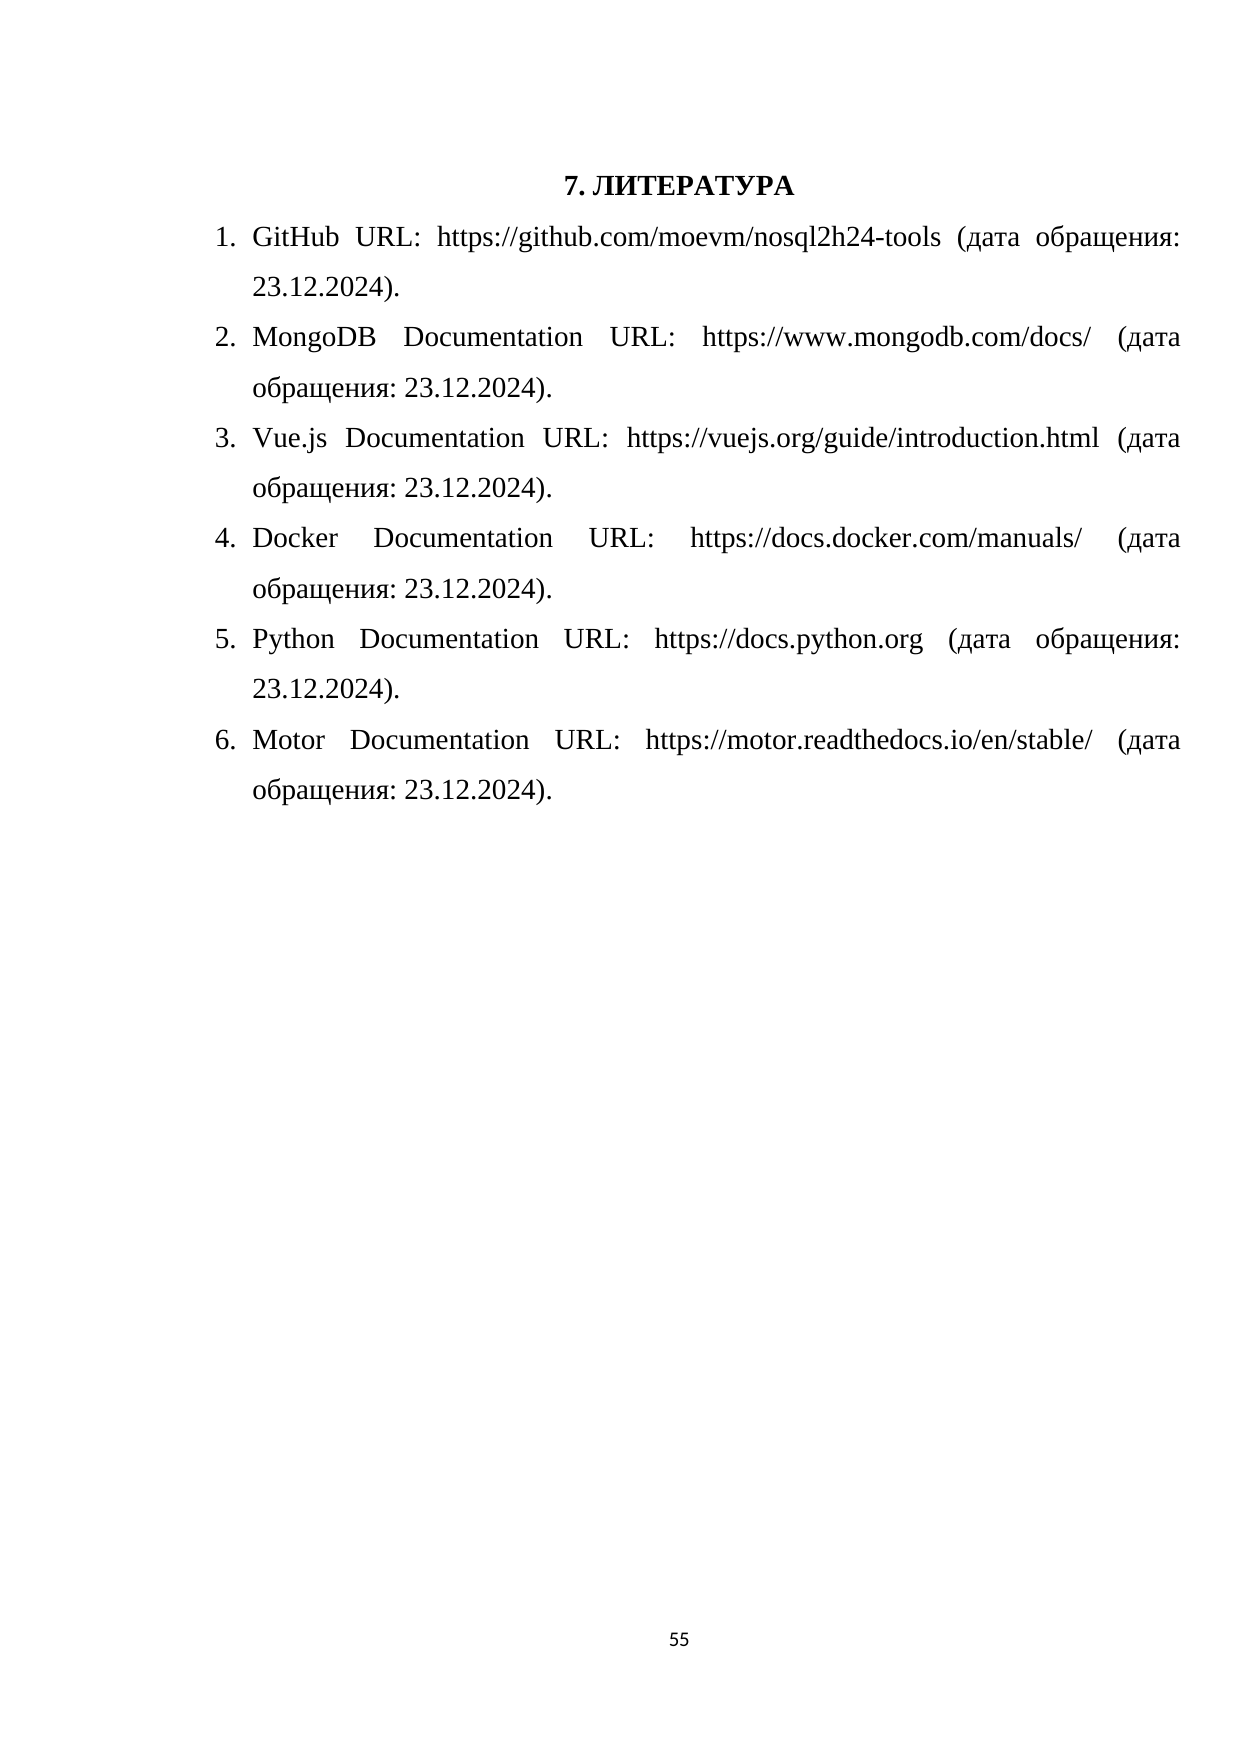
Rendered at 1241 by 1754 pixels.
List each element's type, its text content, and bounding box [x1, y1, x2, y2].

list Python Documentation URL: https://docs.python.org (дата обращения: 23.12.2024). [214, 621, 1181, 705]
list Vue.js Documentation URL: https://vuejs.org/guide/introduction.html (дата обращения: 23.12.2024). [214, 420, 1181, 504]
list MongoDB Documentation URL: https://www.mongodb.com/docs/ (дата обращения: 23.12.2024). [214, 319, 1181, 403]
text 7. ЛИТЕРАТУРА [177, 168, 1181, 202]
list Docker Documentation URL: https://docs.docker.com/manuals/ (дата обращения: 23.12.2024). [214, 521, 1181, 604]
list GitHub URL: https://github.com/moevm/nosql2h24-tools (дата обращения: 23.12.2024). [214, 219, 1181, 303]
list Motor Documentation URL: https://motor.readthedocs.io/en/stable/ (дата обращения: 23.12.2024). [214, 722, 1181, 806]
